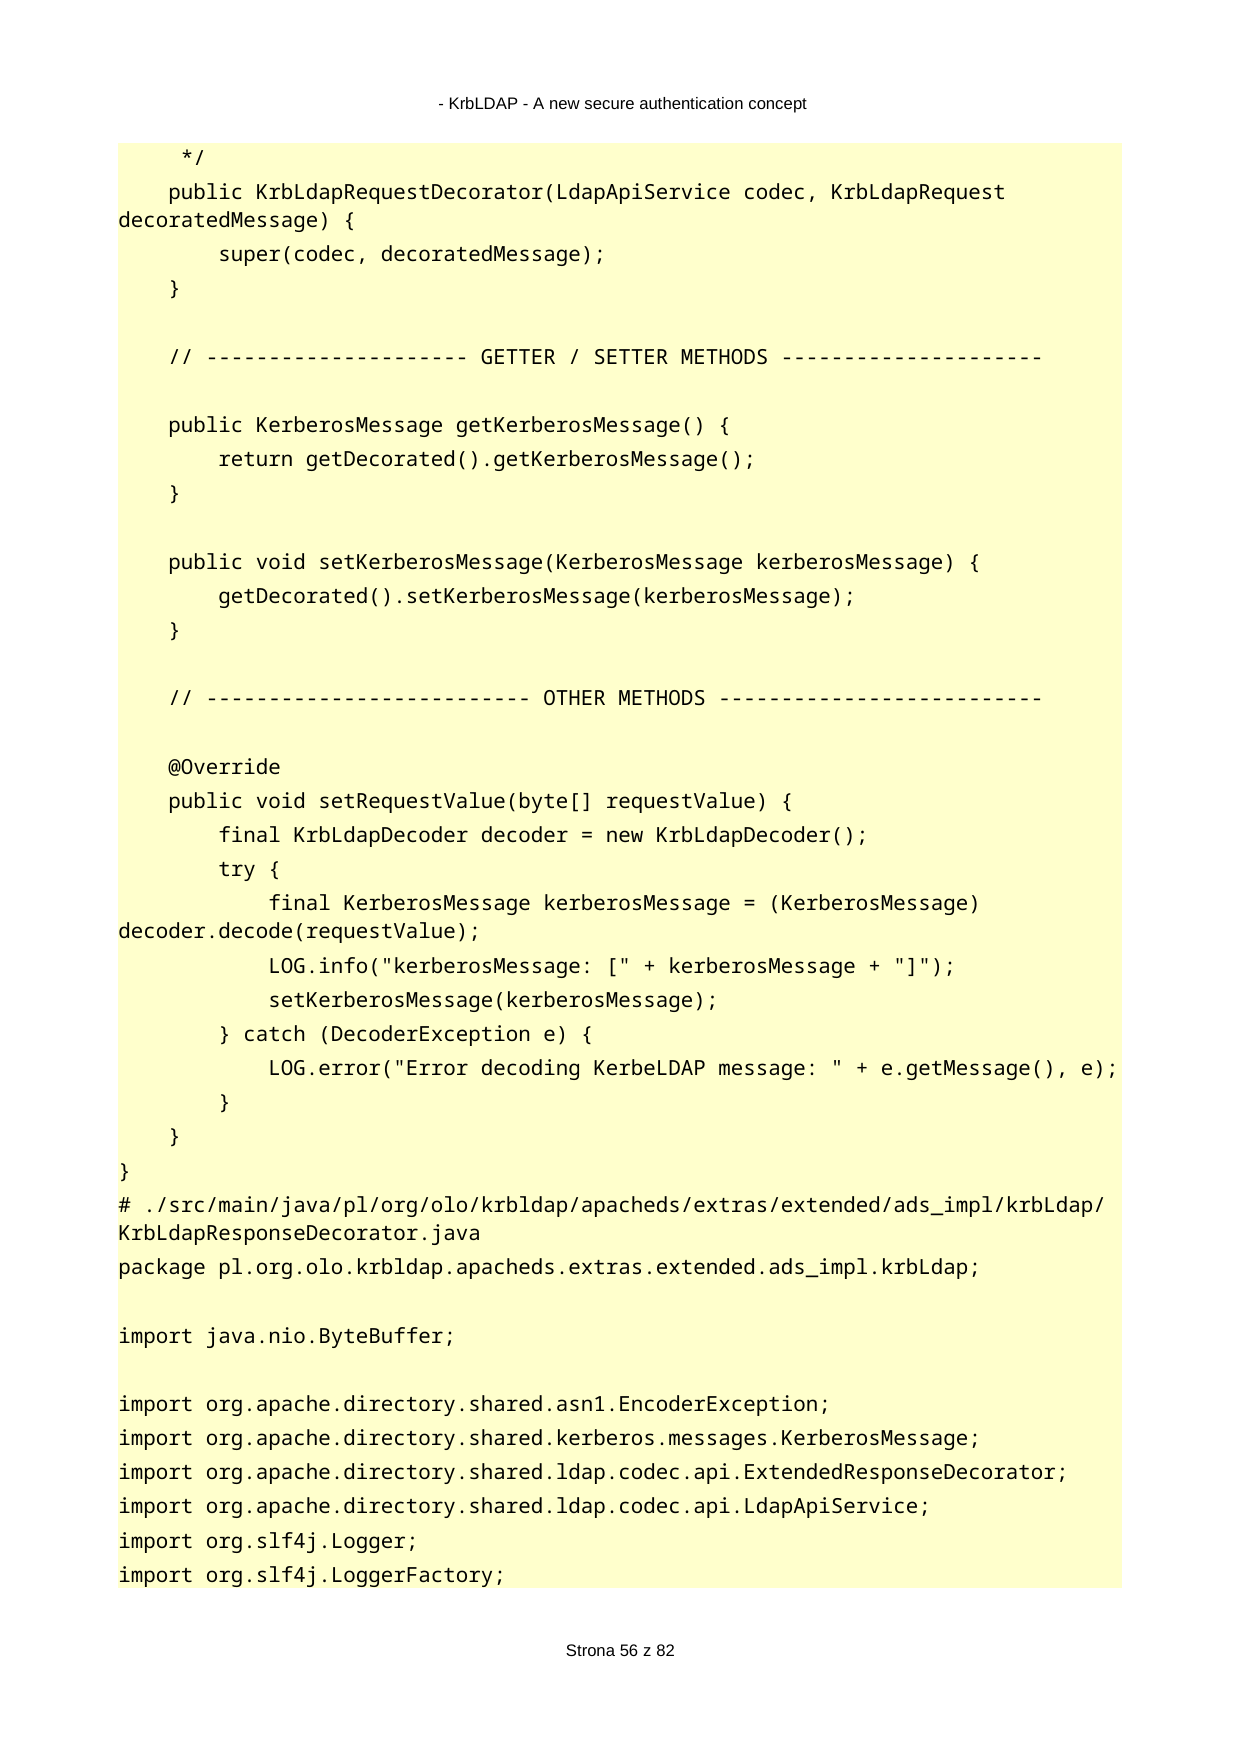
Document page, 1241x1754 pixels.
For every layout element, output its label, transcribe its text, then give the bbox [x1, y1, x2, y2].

text import org.apache.directory.shared.ldap.codec.api.LdapApiService; [118, 1492, 1122, 1520]
text @Override [118, 752, 1122, 780]
text public void setRequestValue(byte[] requestValue) { [118, 786, 1122, 814]
text public void setKerberosMessage(KerberosMessage kerberosMessage) { [118, 547, 1122, 575]
text setKerberosMessage(kerberosMessage); [118, 985, 1122, 1013]
text return getDecorated().getKerberosMessage(); [118, 444, 1122, 472]
text // -------------------------- OTHER METHODS -------------------------- [118, 683, 1122, 712]
text } [118, 273, 1122, 302]
text } catch (DecoderException e) { [118, 1019, 1122, 1047]
text } [118, 615, 1122, 643]
text */ [118, 143, 1122, 171]
text super(codec, decoratedMessage); [118, 239, 1122, 267]
text getDecorated().setKerberosMessage(kerberosMessage); [118, 581, 1122, 609]
text } [118, 1156, 1122, 1184]
text # ./src/main/java/pl/org/olo/krbldap/apacheds/extras/extended/ads_impl/krbLdap/KrbLdapResponseDecorator.java [118, 1190, 1122, 1246]
text public KerberosMessage getKerberosMessage() { [118, 410, 1122, 438]
text } [118, 478, 1122, 507]
text import org.apache.directory.shared.ldap.codec.api.ExtendedResponseDecorator; [118, 1457, 1122, 1486]
text import org.slf4j.Logger; [118, 1526, 1122, 1554]
text public KrbLdapRequestDecorator(LdapApiService codec, KrbLdapRequest decoratedMessage) { [118, 177, 1122, 233]
text LOG.error("Error decoding KerbeLDAP message: " + e.getMessage(), e); [118, 1053, 1122, 1082]
text import org.apache.directory.shared.kerberos.messages.KerberosMessage; [118, 1423, 1122, 1451]
text LOG.info("kerberosMessage: [" + kerberosMessage + "]"); [118, 951, 1122, 979]
text } [118, 1087, 1122, 1116]
text import org.slf4j.LoggerFactory; [118, 1560, 1122, 1588]
text import org.apache.directory.shared.asn1.EncoderException; [118, 1389, 1122, 1417]
text import java.nio.ByteBuffer; [118, 1321, 1122, 1349]
text // --------------------- GETTER / SETTER METHODS --------------------- [118, 342, 1122, 370]
text final KrbLdapDecoder decoder = new KrbLdapDecoder(); [118, 820, 1122, 848]
text try { [118, 854, 1122, 882]
text final KerberosMessage kerberosMessage = (KerberosMessage) decoder.decode(requestValue); [118, 888, 1122, 945]
text } [118, 1122, 1122, 1150]
text package pl.org.olo.krbldap.apacheds.extras.extended.ads_impl.krbLdap; [118, 1252, 1122, 1281]
